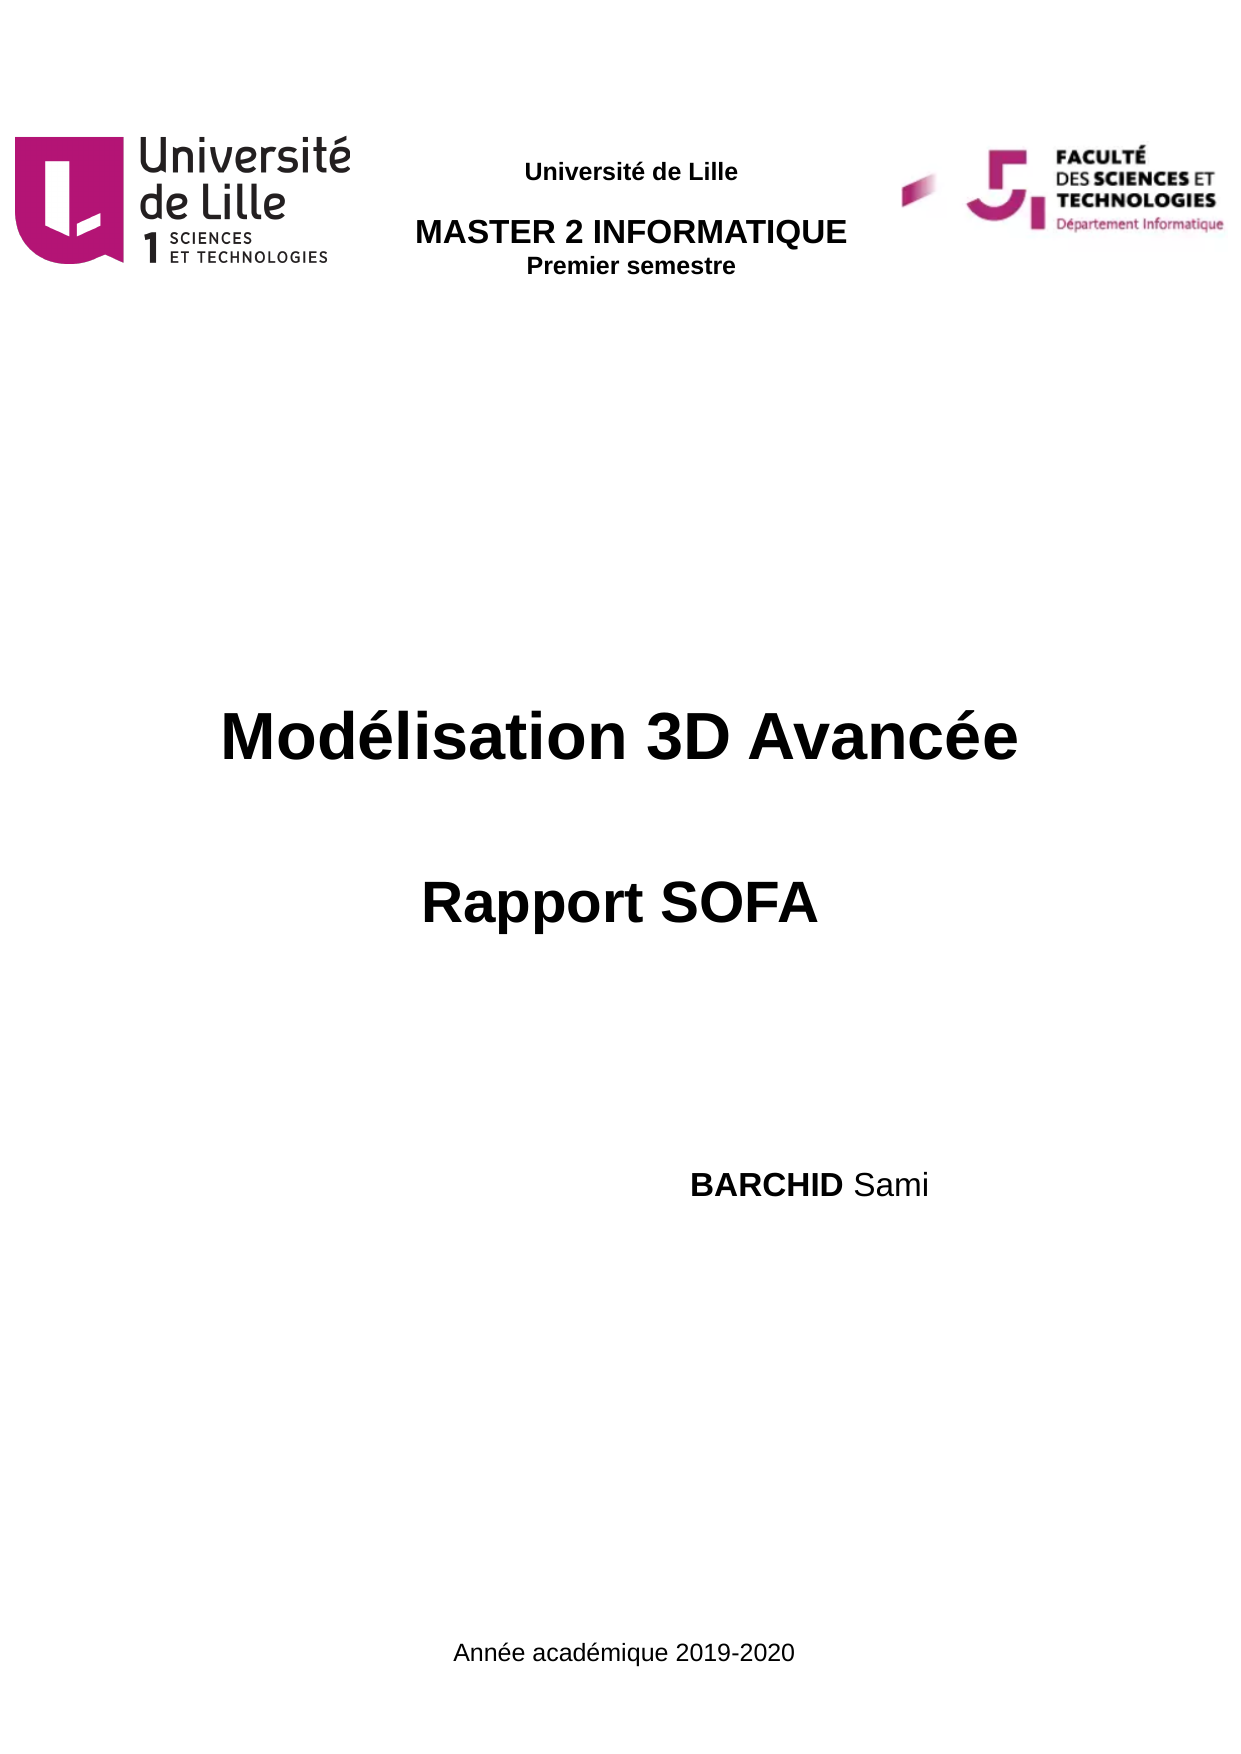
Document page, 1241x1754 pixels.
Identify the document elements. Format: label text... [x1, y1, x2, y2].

text Année académique 2019-2020 [417, 1638, 831, 1667]
text BARCHID Sami [690, 1165, 1153, 1203]
subtitle Modélisation 3D Avancée [109, 697, 1131, 773]
text Premier semestre [365, 251, 897, 280]
subtitle Rapport SOFA [109, 868, 1131, 935]
subtitle Université de Lille [365, 157, 897, 185]
picture [15, 135, 350, 264]
text MASTER 2 INFORMATIQUE [365, 213, 897, 251]
picture [901, 132, 1228, 252]
